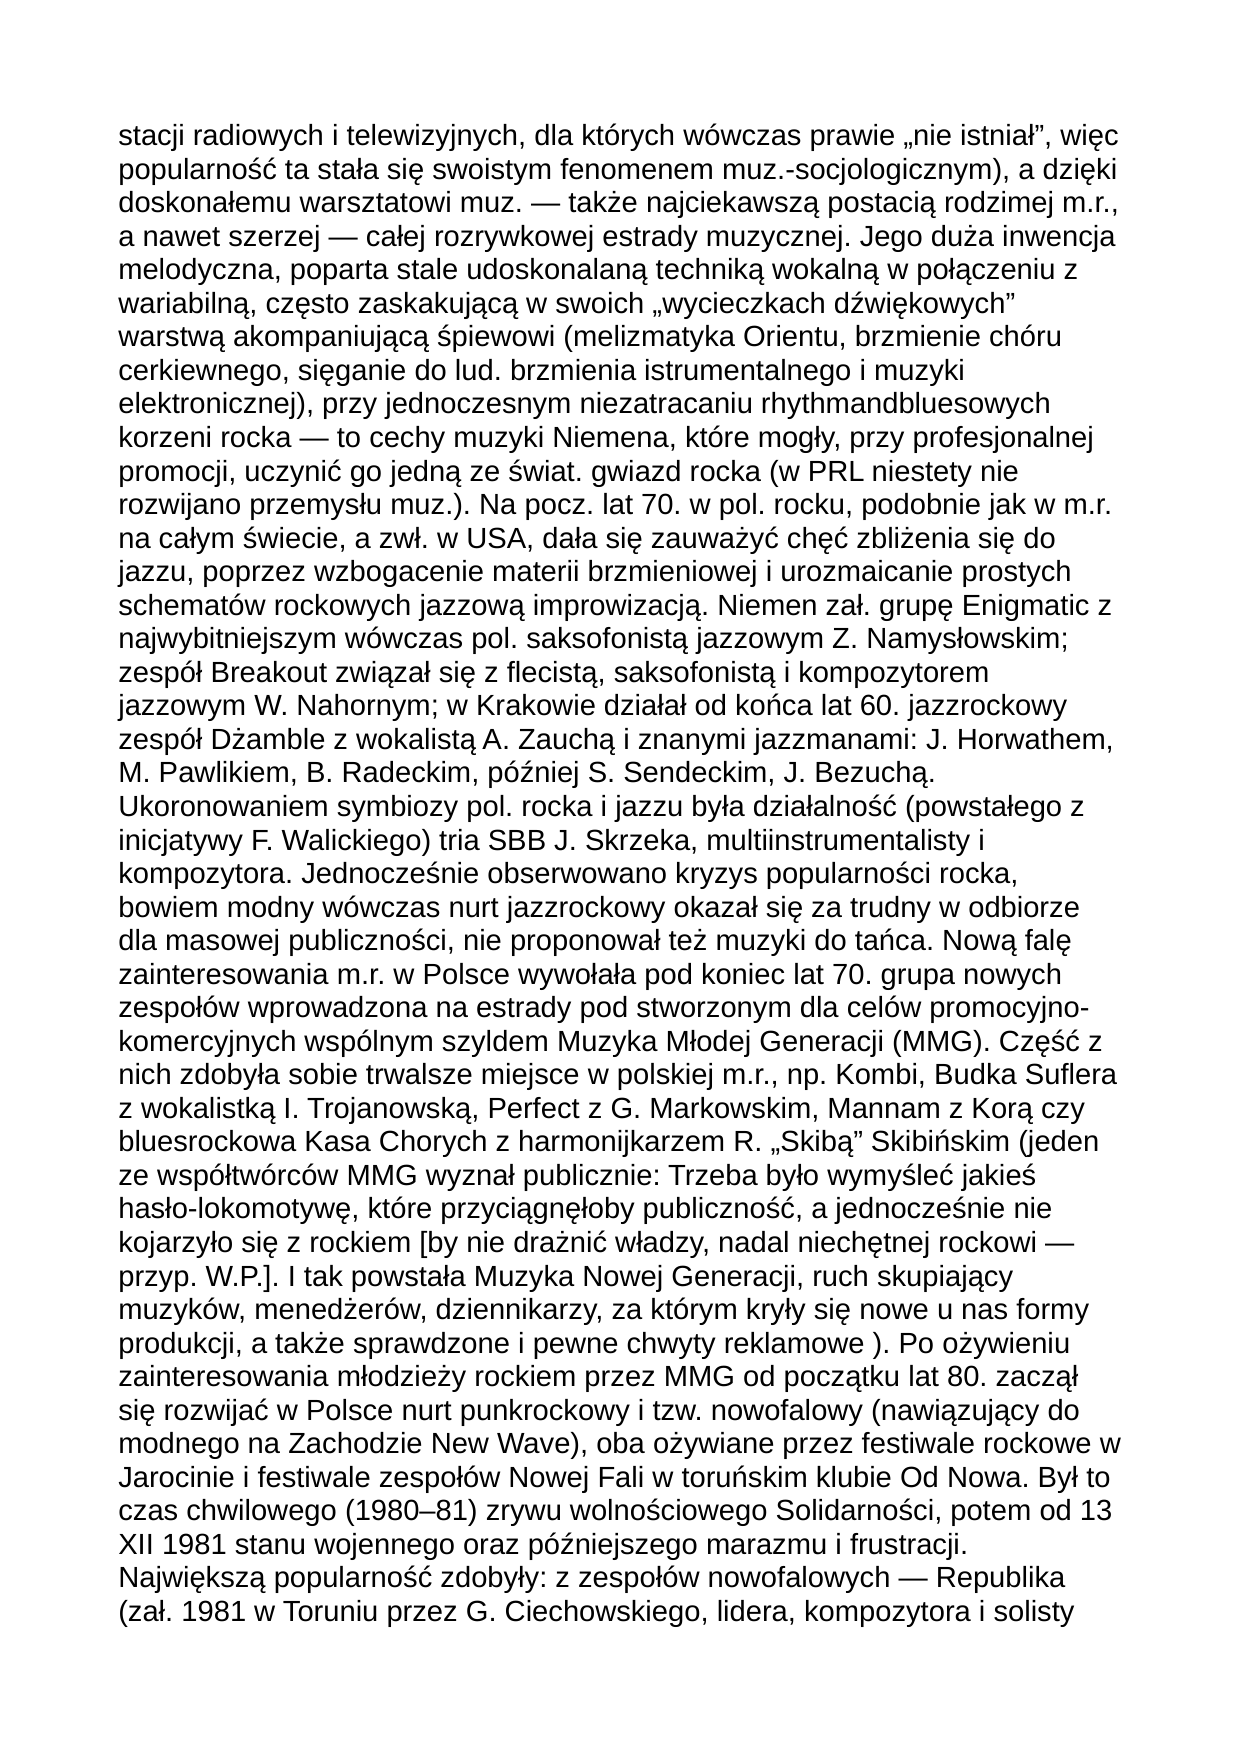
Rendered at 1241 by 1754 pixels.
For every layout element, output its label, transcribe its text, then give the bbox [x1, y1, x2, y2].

text stacji radiowych i telewizyjnych, dla których wówczas prawie „nie istniał”, więc popularność ta stała się swoistym fenomenem muz.-socjologicznym), a dzięki doskonałemu warsztatowi muz. — także najciekawszą postacią rodzimej m.r., a nawet szerzej — całej rozrywkowej estrady muzycznej. Jego duża inwencja melodyczna, poparta stale udoskonalaną techniką wokalną w połączeniu z wariabilną, często zaskakującą w swoich „wycieczkach dźwiękowych” warstwą akompaniującą śpiewowi (melizmatyka Orientu, brzmienie chóru cerkiewnego, sięganie do lud. brzmienia istrumentalnego i muzyki elektronicznej), przy jednoczesnym niezatracaniu rhythmandbluesowych korzeni rocka — to cechy muzyki Niemena, które mogły, przy profesjonalnej promocji, uczynić go jedną ze świat. gwiazd rocka (w PRL niestety nie rozwijano przemysłu muz.). Na pocz. lat 70. w pol. rocku, podobnie jak w m.r. na całym świecie, a zwł. w USA, dała się zauważyć chęć zbliżenia się do jazzu, poprzez wzbogacenie materii brzmieniowej i urozmaicanie prostych schematów rockowych jazzową improwizacją. Niemen zał. grupę Enigmatic z najwybitniejszym wówczas pol. saksofonistą jazzowym Z. Namysłowskim; zespół Breakout związał się z flecistą, saksofonistą i kompozytorem jazzowym W. Nahornym; w Krakowie działał od końca lat 60. jazzrockowy zespół Dżamble z wokalistą A. Zauchą i znanymi jazzmanami: J. Horwathem, M. Pawlikiem, B. Radeckim, później S. Sendeckim, J. Bezuchą. Ukoronowaniem symbiozy pol. rocka i jazzu była działalność (powstałego z inicjatywy F. Walickiego) tria SBB J. Skrzeka, multiinstrumentalisty i kompozytora. Jednocześnie obserwowano kryzys popularności rocka, bowiem modny wówczas nurt jazzrockowy okazał się za trudny w odbiorze dla masowej publiczności, nie proponował też muzyki do tańca. Nową falę zainteresowania m.r. w Polsce wywołała pod koniec lat 70. grupa nowych zespołów wprowadzona na estrady pod stworzonym dla celów promocyjno-komercyjnych wspólnym szyldem Muzyka Młodej Generacji (MMG). Część z nich zdobyła sobie trwalsze miejsce w polskiej m.r., np. Kombi, Budka Suflera z wokalistką I. Trojanowską, Perfect z G. Markowskim, Mannam z Korą czy bluesrockowa Kasa Chorych z harmonijkarzem R. „Skibą” Skibińskim (jeden ze współtwórców MMG wyznał publicznie: Trzeba było wymyśleć jakieś hasło-lokomotywę, które przyciągnęłoby publiczność, a jednocześnie nie kojarzyło się z rockiem [by nie drażnić władzy, nadal niechętnej rockowi — przyp. W.P.]. I tak powstała Muzyka Nowej Generacji, ruch skupiający muzyków, menedżerów, dziennikarzy, za którym kryły się nowe u nas formy produkcji, a także sprawdzone i pewne chwyty reklamowe ). Po ożywieniu zainteresowania młodzieży rockiem przez MMG od początku lat 80. zaczął się rozwijać w Polsce nurt punkrockowy i tzw. nowofalowy (nawiązujący do modnego na Zachodzie New Wave), oba ożywiane przez festiwale rockowe w Jarocinie i festiwale zespołów Nowej Fali w toruńskim klubie Od Nowa. Był to czas chwilowego (1980–81) zrywu wolnościowego Solidarności, potem od 13 XII 1981 stanu wojennego oraz późniejszego marazmu i frustracji. Największą popularność zdobyły: z zespołów nowofalowych — Republika (zał. 1981 w Toruniu przez G. Ciechowskiego, lidera, kompozytora i solisty [118, 118, 1122, 1627]
